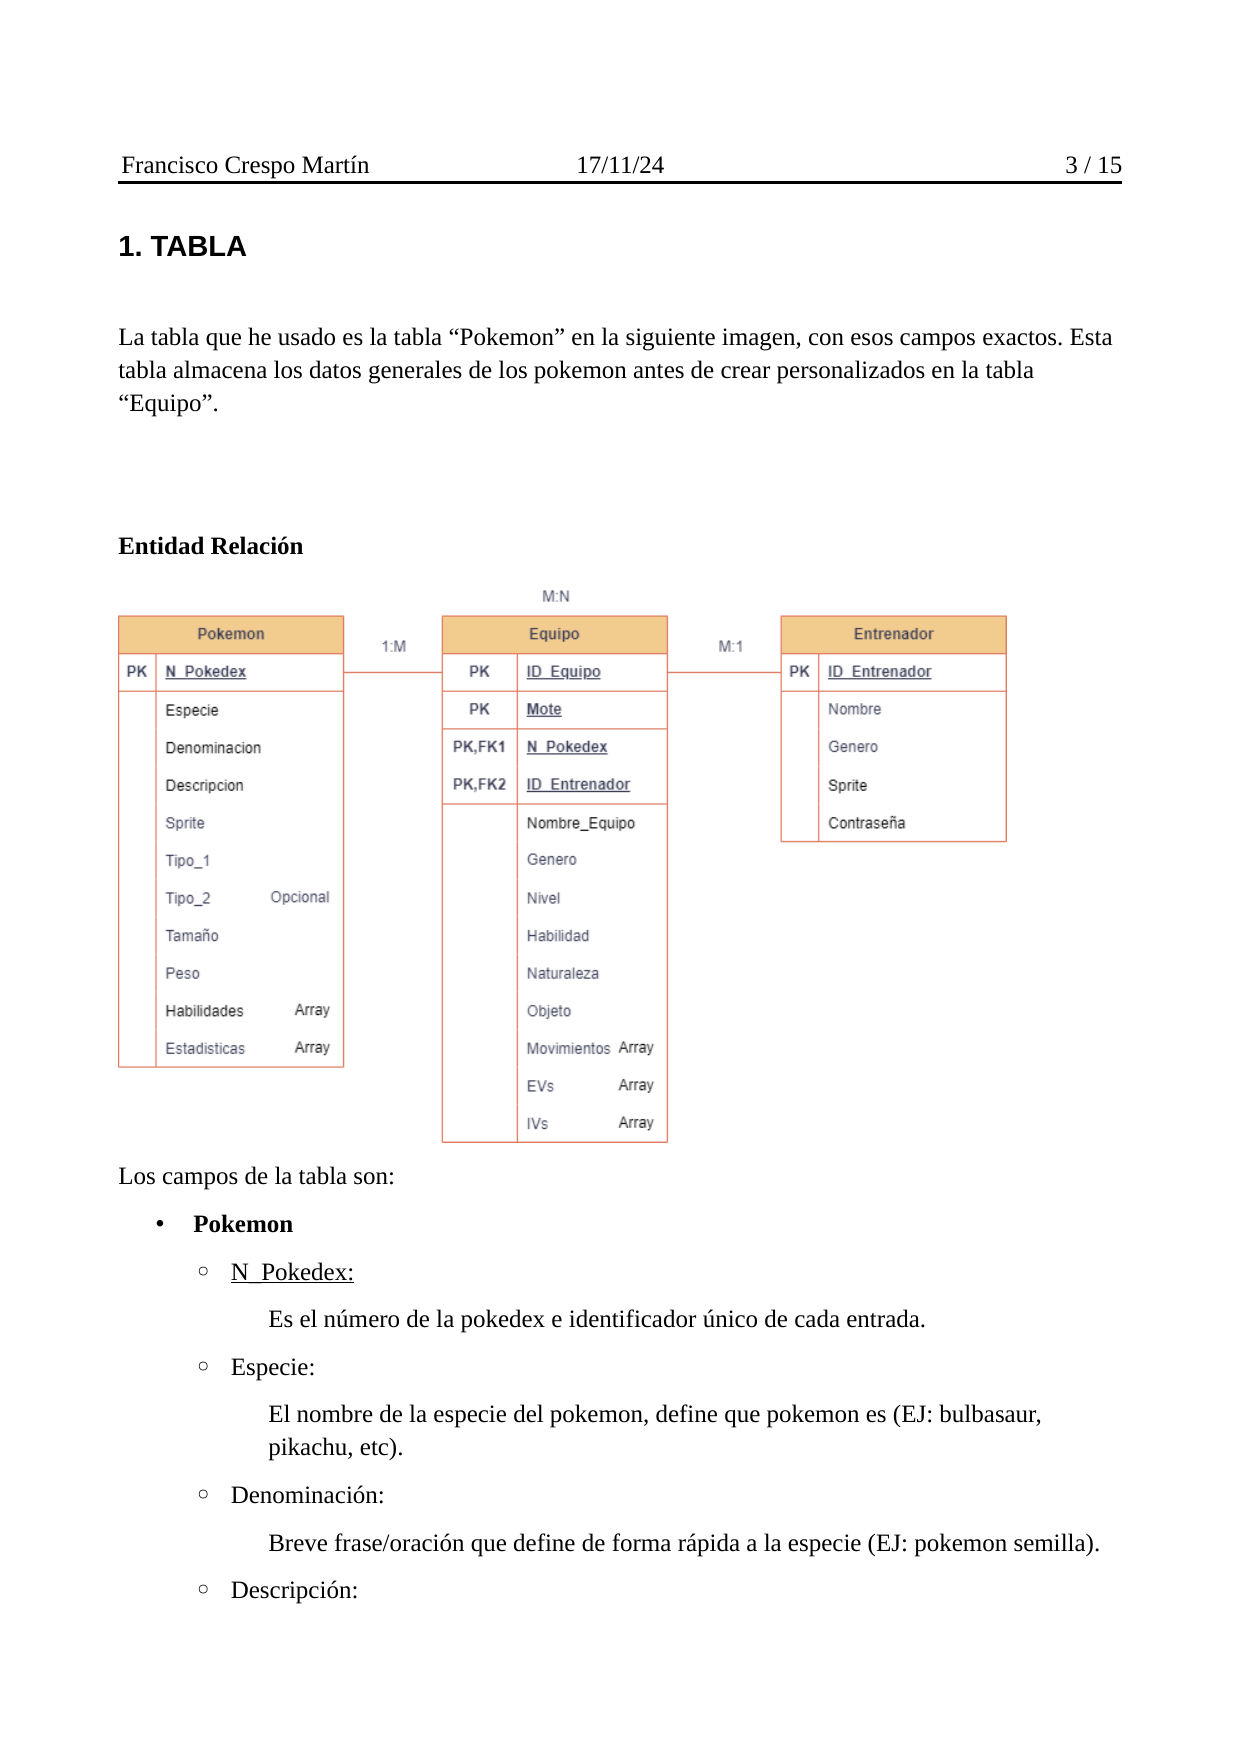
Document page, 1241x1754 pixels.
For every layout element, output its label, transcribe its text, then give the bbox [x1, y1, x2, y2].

list El nombre de la especie del pokemon, define que pokemon es (EJ: bulbasaur, pikachu, etc). [231, 1399, 1122, 1461]
text Los campos de la tabla son: [118, 1161, 1122, 1190]
list Breve frase/oración que define de forma rápida a la especie (EJ: pokemon semilla). [231, 1528, 1122, 1556]
list Pokemon [156, 1209, 1122, 1238]
text La tabla que he usado es la tabla “Pokemon” en la siguiente imagen, con esos campos exactos. Esta tabla almacena los datos generales de los pokemon antes de crear personalizados en la tabla “Equipo”. [118, 322, 1122, 417]
list Especie: [193, 1352, 1122, 1381]
list Denominación: [193, 1480, 1122, 1509]
list Descripción: [193, 1575, 1122, 1604]
text Entidad Relación [118, 531, 1122, 560]
subtitle 1. TABLA [118, 229, 1122, 262]
list Es el número de la pokedex e identificador único de cada entrada. [231, 1304, 1122, 1333]
list N_Pokedex: [193, 1257, 1122, 1285]
picture [118, 578, 1007, 1143]
